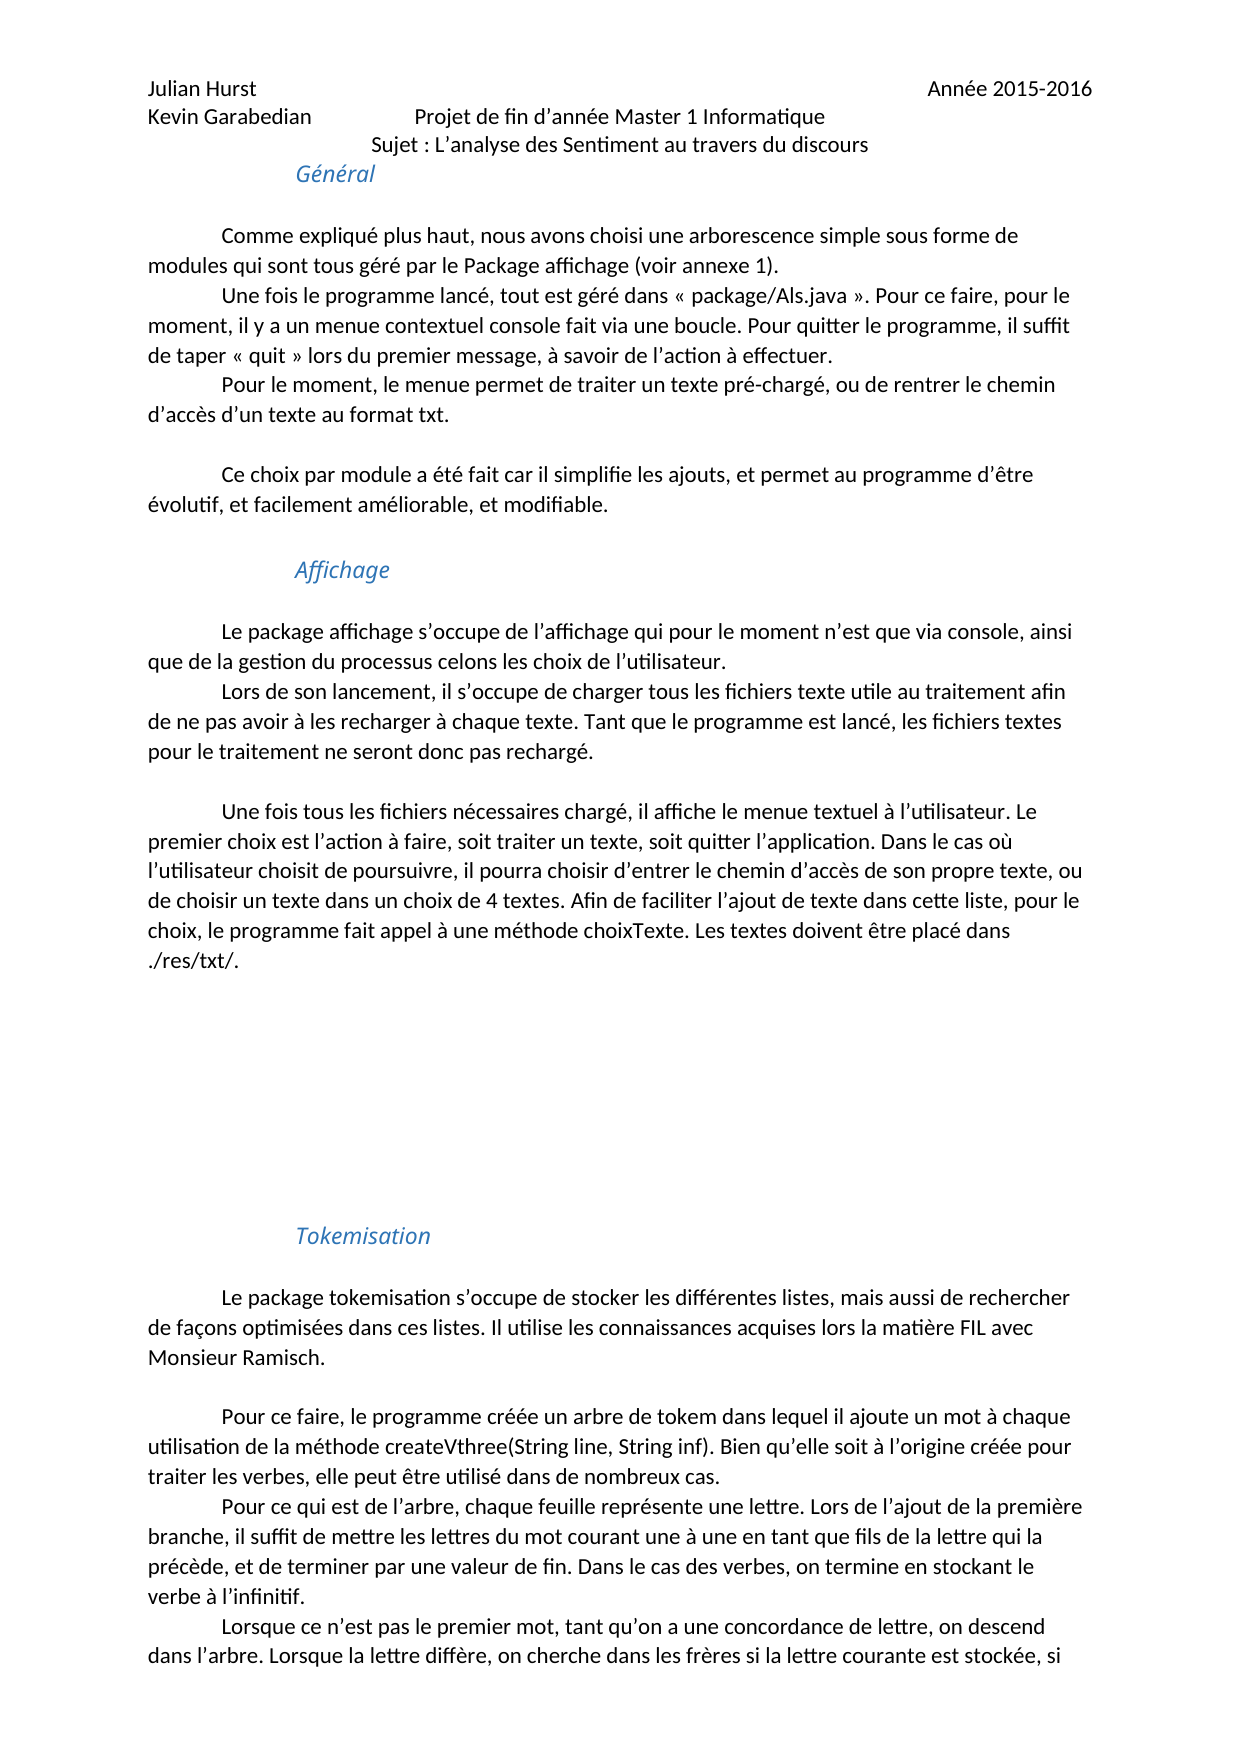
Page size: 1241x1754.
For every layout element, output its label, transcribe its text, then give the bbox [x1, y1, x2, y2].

text Une fois tous les fichiers nécessaires chargé, il affiche le menue textuel à l’utilisateur. Le premier choix est l’action à faire, soit traiter un texte, soit quitter l’application. Dans le cas où l’utilisateur choisit de poursuivre, il pourra choisir d’entrer le chemin d’accès de son propre texte, ou de choisir un texte dans un choix de 4 textes. Afin de faciliter l’ajout de texte dans cette liste, pour le choix, le programme fait appel à une méthode choixTexte. Les textes doivent être placé dans ./res/txt/. [148, 797, 1093, 974]
subtitle Général [148, 158, 1093, 189]
subtitle Tokemisation [148, 1219, 1093, 1251]
text Ce choix par module a été fait car il simplifie les ajouts, et permet au programme d’être évolutif, et facilement améliorable, et modifiable. [148, 460, 1093, 518]
text Le package affichage s’occupe de l’affichage qui pour le moment n’est que via console, ainsi que de la gestion du processus celons les choix de l’utilisateur. [148, 617, 1093, 675]
text Comme expliqué plus haut, nous avons choisi une arborescence simple sous forme de modules qui sont tous géré par le Package affichage (voir annexe 1). [148, 221, 1093, 279]
text Lorsque ce n’est pas le premier mot, tant qu’on a une concordance de lettre, on descend dans l’arbre. Lorsque la lettre diffère, on cherche dans les frères si la lettre courante est stockée, si [148, 1612, 1093, 1670]
text Pour le moment, le menue permet de traiter un texte pré-chargé, ou de rentrer le chemin d’accès d’un texte au format txt. [148, 371, 1093, 428]
text Une fois le programme lancé, tout est géré dans « package/Als.java ». Pour ce faire, pour le moment, il y a un menue contextuel console fait via une boucle. Pour quitter le programme, il suffit de taper « quit » lors du premier message, à savoir de l’action à effectuer. [148, 281, 1093, 369]
subtitle Affichage [148, 554, 1093, 585]
text Pour ce qui est de l’arbre, chaque feuille représente une lettre. Lors de l’ajout de la première branche, il suffit de mettre les lettres du mot courant une à une en tant que fils de la lettre qui la précède, et de terminer par une valeur de fin. Dans le cas des verbes, on termine en stockant le verbe à l’infinitif. [148, 1492, 1093, 1610]
text Pour ce faire, le programme créée un arbre de tokem dans lequel il ajoute un mot à chaque utilisation de la méthode createVthree(String line, String inf). Bien qu’elle soit à l’origine créée pour traiter les verbes, elle peut être utilisé dans de nombreux cas. [148, 1402, 1093, 1490]
text Le package tokemisation s’occupe de stocker les différentes listes, mais aussi de rechercher de façons optimisées dans ces listes. Il utilise les connaissances acquises lors la matière FIL avec Monsieur Ramisch. [148, 1283, 1093, 1371]
text Lors de son lancement, il s’occupe de charger tous les fichiers texte utile au traitement afin de ne pas avoir à les recharger à chaque texte. Tant que le programme est lancé, les fichiers textes pour le traitement ne seront donc pas rechargé. [148, 677, 1093, 765]
